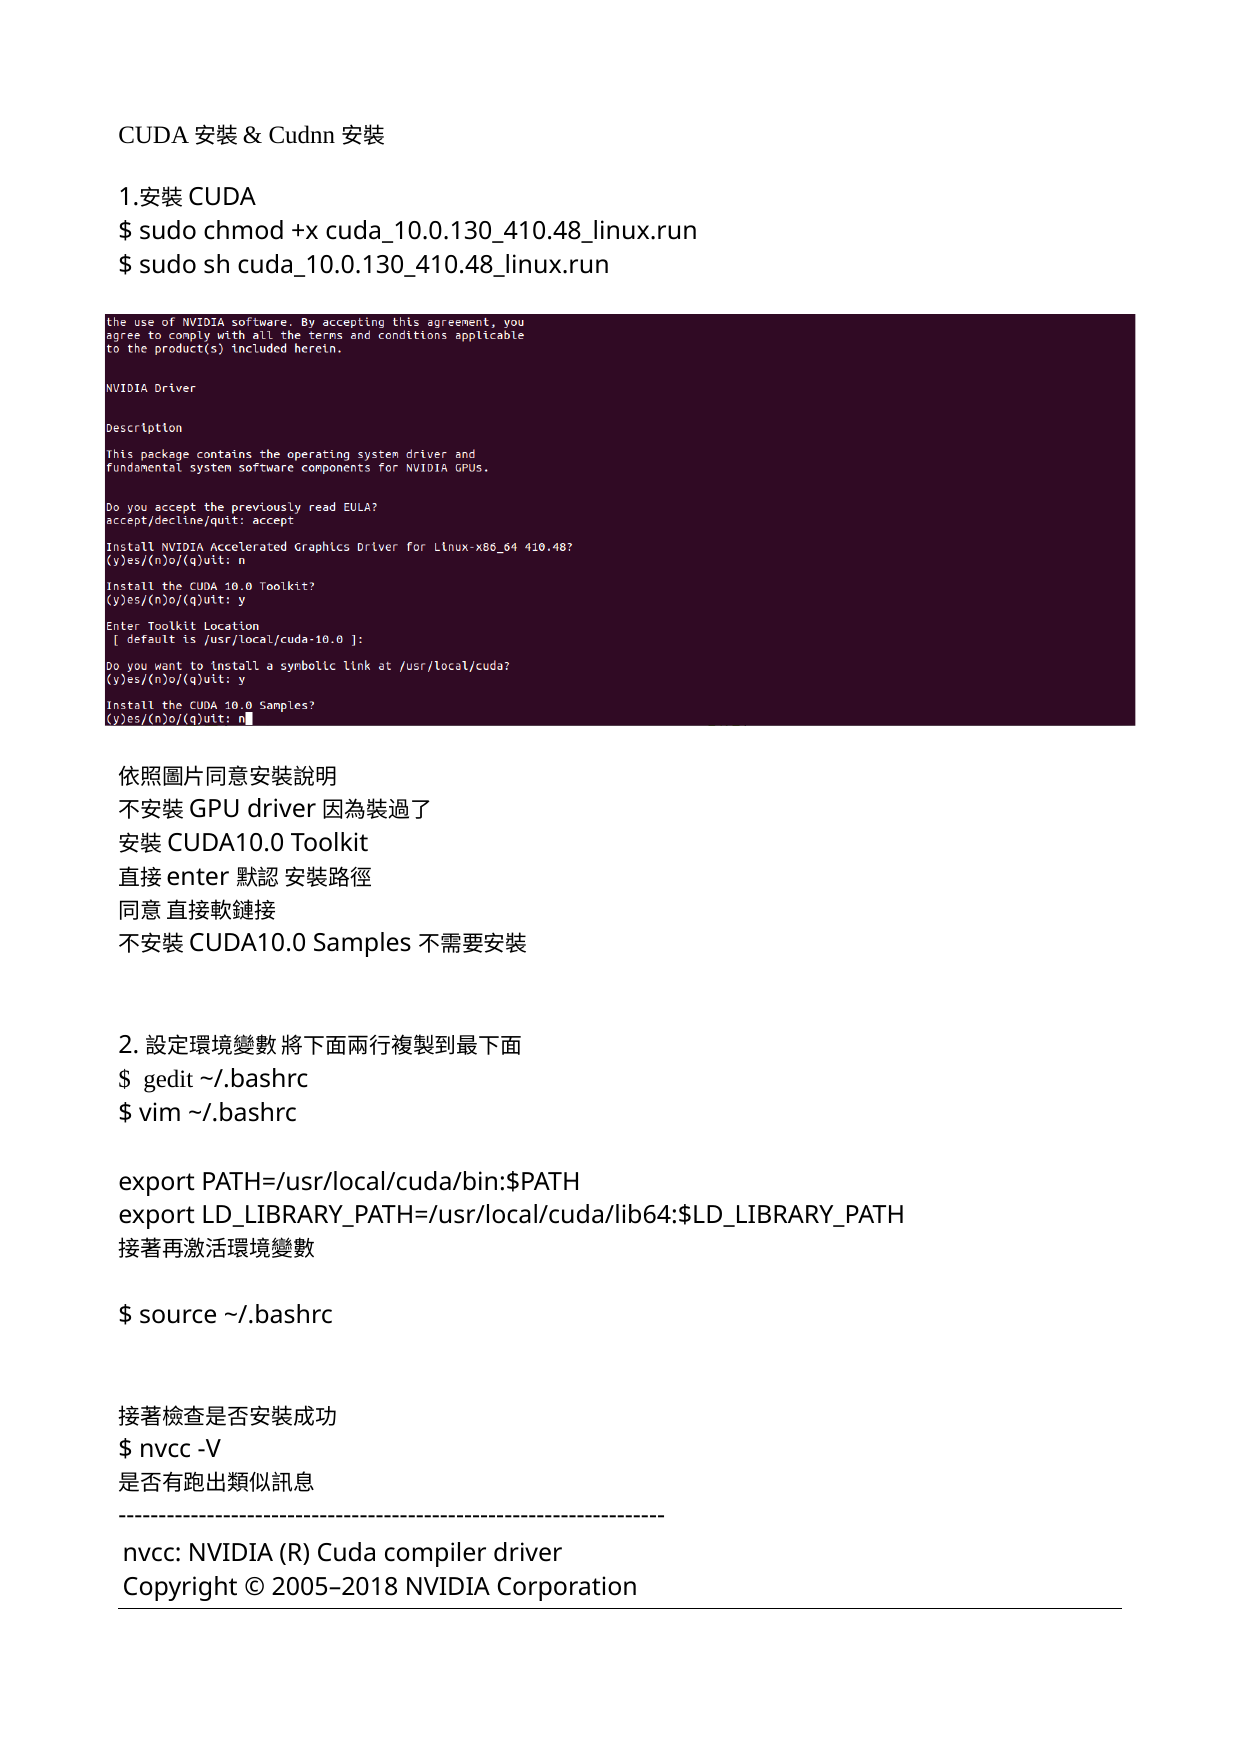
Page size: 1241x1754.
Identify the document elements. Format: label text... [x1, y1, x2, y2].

text 同意 直接軟鏈接 [118, 893, 1122, 925]
text 依照圖片同意安裝說明 [118, 759, 1122, 791]
text nvcc: NVIDIA (R) Cuda compiler driver Copyright © 2005–2018 NVIDIA Corporation [118, 1531, 1122, 1608]
text $ gedit ~/.bashrc [118, 1061, 1122, 1095]
text 安裝 CUDA10.0 Toolkit [118, 825, 1122, 859]
text 2. 設定環境變數 將下面兩行複製到最下面 [118, 1027, 1122, 1061]
text export PATH=/usr/local/cuda/bin:$PATH [118, 1163, 1122, 1197]
text 不安裝 GPU driver 因為裝過了 [118, 791, 1122, 825]
text export LD_LIBRARY_PATH=/usr/local/cuda/lib64:$LD_LIBRARY_PATH [118, 1197, 1122, 1231]
text $ sudo sh cuda_10.0.130_410.48_linux.run [118, 247, 1122, 281]
text $ vim ~/.bashrc [118, 1095, 1122, 1129]
text 不安裝 CUDA10.0 Samples 不需要安裝 [118, 925, 1122, 959]
text 是否有跑出類似訊息 [118, 1465, 1122, 1497]
text 接著檢查是否安裝成功 [118, 1399, 1122, 1431]
text -------------------------------------------------------------------- [118, 1497, 1122, 1531]
text 直接enter 默認 安裝路徑 [118, 859, 1122, 893]
text 接著再激活環境變數 [118, 1231, 1122, 1263]
text $ source ~/.bashrc [118, 1297, 1122, 1331]
picture [104, 314, 1136, 726]
text $ nvcc -V [118, 1431, 1122, 1465]
text CUDA安裝 & Cudnn 安裝 [118, 118, 1122, 150]
text $ sudo chmod +x cuda_10.0.130_410.48_linux.run [118, 213, 1122, 247]
text 1.安裝 CUDA [118, 178, 1122, 213]
